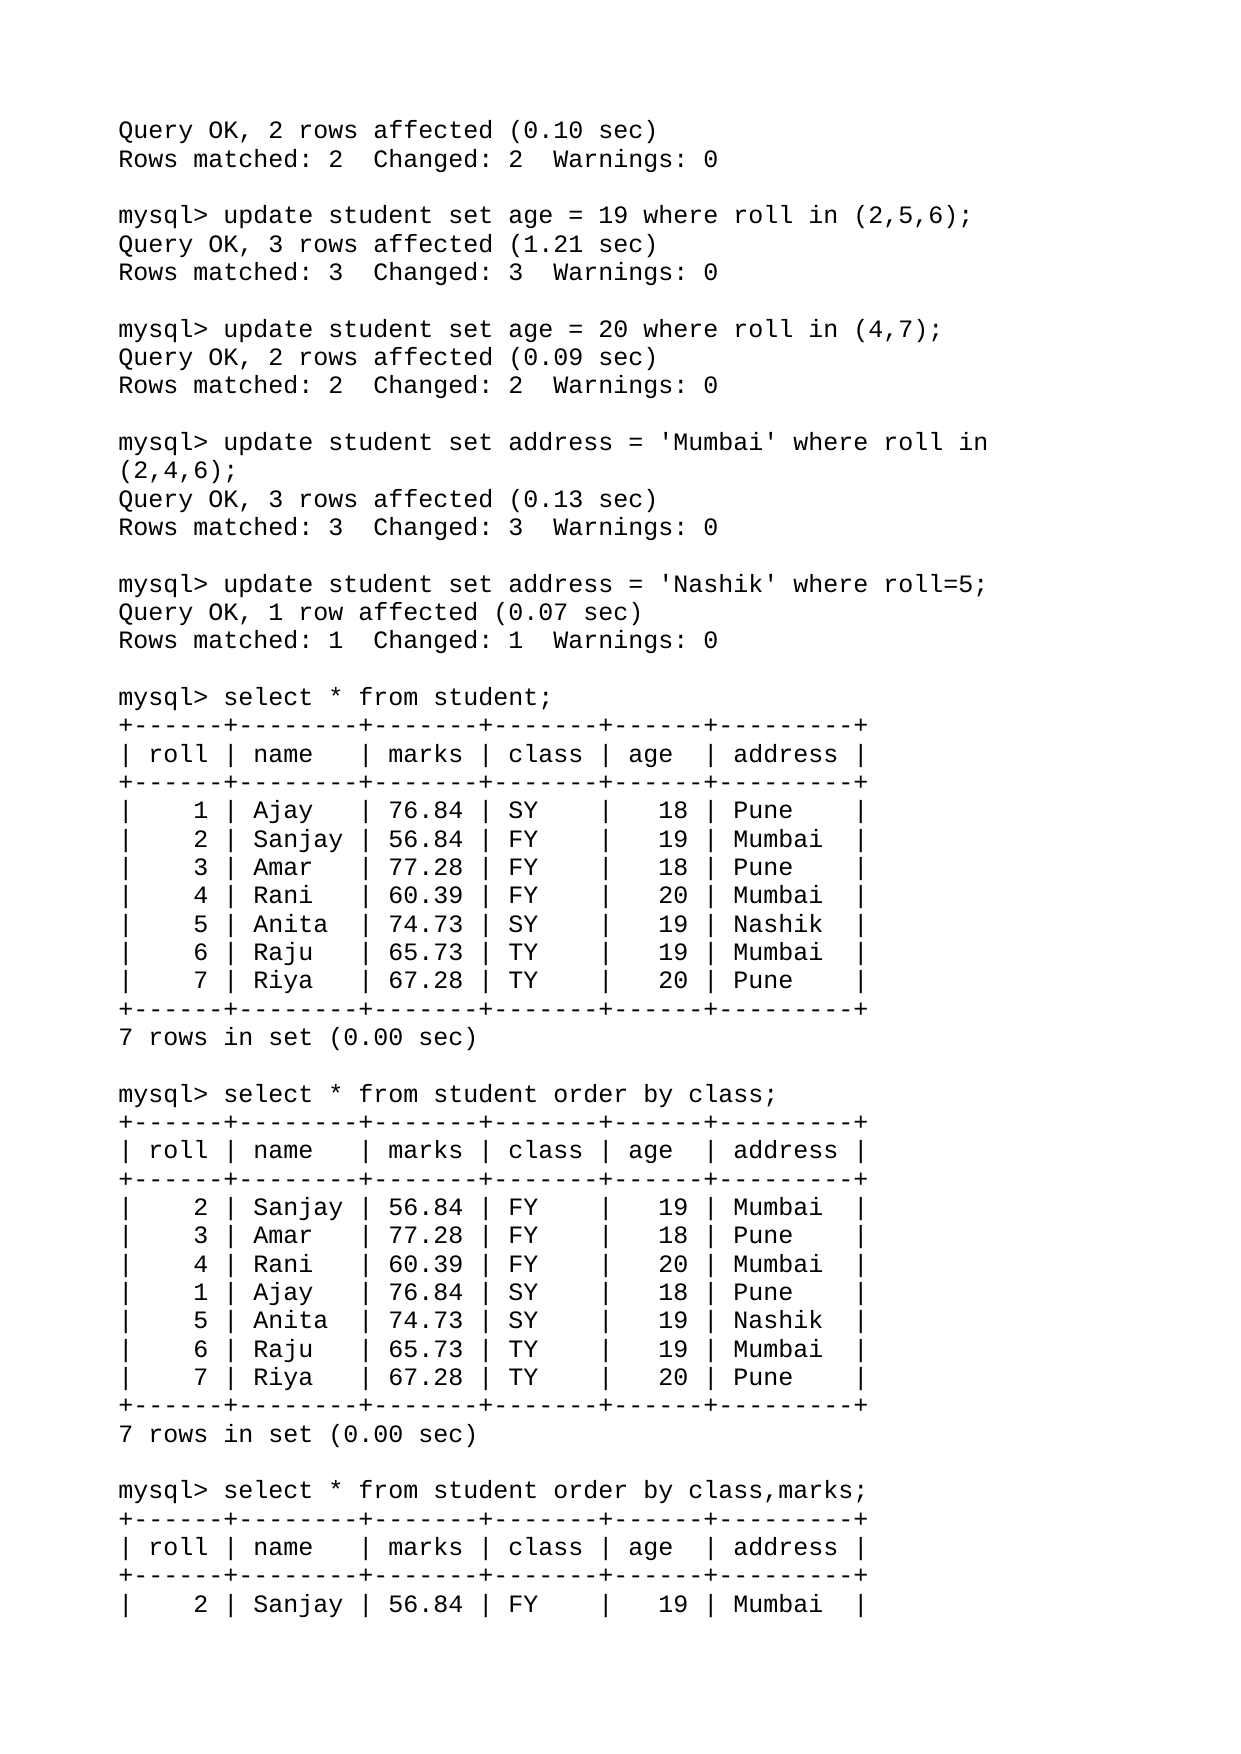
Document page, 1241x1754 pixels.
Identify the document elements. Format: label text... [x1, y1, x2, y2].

text mysql> select * from student order by class; [118, 1081, 1122, 1110]
text | 6 | Raju | 65.73 | TY | 19 | Mumbai | [118, 1336, 1122, 1365]
text | roll | name | marks | class | age | address | [118, 1535, 1122, 1563]
text | 1 | Ajay | 76.84 | SY | 18 | Pune | [118, 798, 1122, 826]
text +------+--------+-------+-------+------+---------+ [118, 1110, 1122, 1138]
text | 4 | Rani | 60.39 | FY | 20 | Mumbai | [118, 883, 1122, 911]
text Query OK, 3 rows affected (0.13 sec) [118, 486, 1122, 515]
text | 3 | Amar | 77.28 | FY | 18 | Pune | [118, 855, 1122, 883]
text Rows matched: 3 Changed: 3 Warnings: 0 [118, 260, 1122, 288]
text mysql> update student set address = 'Nashik' where roll=5; [118, 571, 1122, 600]
text +------+--------+-------+-------+------+---------+ [118, 1166, 1122, 1195]
text Query OK, 3 rows affected (1.21 sec) [118, 231, 1122, 260]
text | roll | name | marks | class | age | address | [118, 741, 1122, 770]
text | 2 | Sanjay | 56.84 | FY | 19 | Mumbai | [118, 826, 1122, 855]
text 7 rows in set (0.00 sec) [118, 1025, 1122, 1053]
text | 7 | Riya | 67.28 | TY | 20 | Pune | [118, 1365, 1122, 1393]
text | 2 | Sanjay | 56.84 | FY | 19 | Mumbai | [118, 1591, 1122, 1620]
text Rows matched: 2 Changed: 2 Warnings: 0 [118, 146, 1122, 175]
text Query OK, 2 rows affected (0.10 sec) [118, 118, 1122, 146]
text | 2 | Sanjay | 56.84 | FY | 19 | Mumbai | [118, 1195, 1122, 1223]
text +------+--------+-------+-------+------+---------+ [118, 1563, 1122, 1591]
text +------+--------+-------+-------+------+---------+ [118, 996, 1122, 1025]
text mysql> select * from student; [118, 685, 1122, 713]
text mysql> update student set address = 'Mumbai' where roll in (2,4,6); [118, 430, 1122, 486]
text 7 rows in set (0.00 sec) [118, 1421, 1122, 1450]
text Query OK, 2 rows affected (0.09 sec) [118, 345, 1122, 373]
text | 5 | Anita | 74.73 | SY | 19 | Nashik | [118, 911, 1122, 940]
text | 6 | Raju | 65.73 | TY | 19 | Mumbai | [118, 940, 1122, 968]
text | 5 | Anita | 74.73 | SY | 19 | Nashik | [118, 1308, 1122, 1336]
text | 7 | Riya | 67.28 | TY | 20 | Pune | [118, 968, 1122, 996]
text Query OK, 1 row affected (0.07 sec) [118, 600, 1122, 628]
text +------+--------+-------+-------+------+---------+ [118, 713, 1122, 741]
text mysql> select * from student order by class,marks; [118, 1478, 1122, 1506]
text mysql> update student set age = 20 where roll in (4,7); [118, 316, 1122, 345]
text Rows matched: 1 Changed: 1 Warnings: 0 [118, 628, 1122, 656]
text +------+--------+-------+-------+------+---------+ [118, 1506, 1122, 1535]
text | 4 | Rani | 60.39 | FY | 20 | Mumbai | [118, 1251, 1122, 1280]
text Rows matched: 2 Changed: 2 Warnings: 0 [118, 373, 1122, 401]
text +------+--------+-------+-------+------+---------+ [118, 770, 1122, 798]
text | 1 | Ajay | 76.84 | SY | 18 | Pune | [118, 1280, 1122, 1308]
text | 3 | Amar | 77.28 | FY | 18 | Pune | [118, 1223, 1122, 1251]
text Rows matched: 3 Changed: 3 Warnings: 0 [118, 515, 1122, 543]
text | roll | name | marks | class | age | address | [118, 1138, 1122, 1166]
text +------+--------+-------+-------+------+---------+ [118, 1393, 1122, 1421]
text mysql> update student set age = 19 where roll in (2,5,6); [118, 203, 1122, 231]
